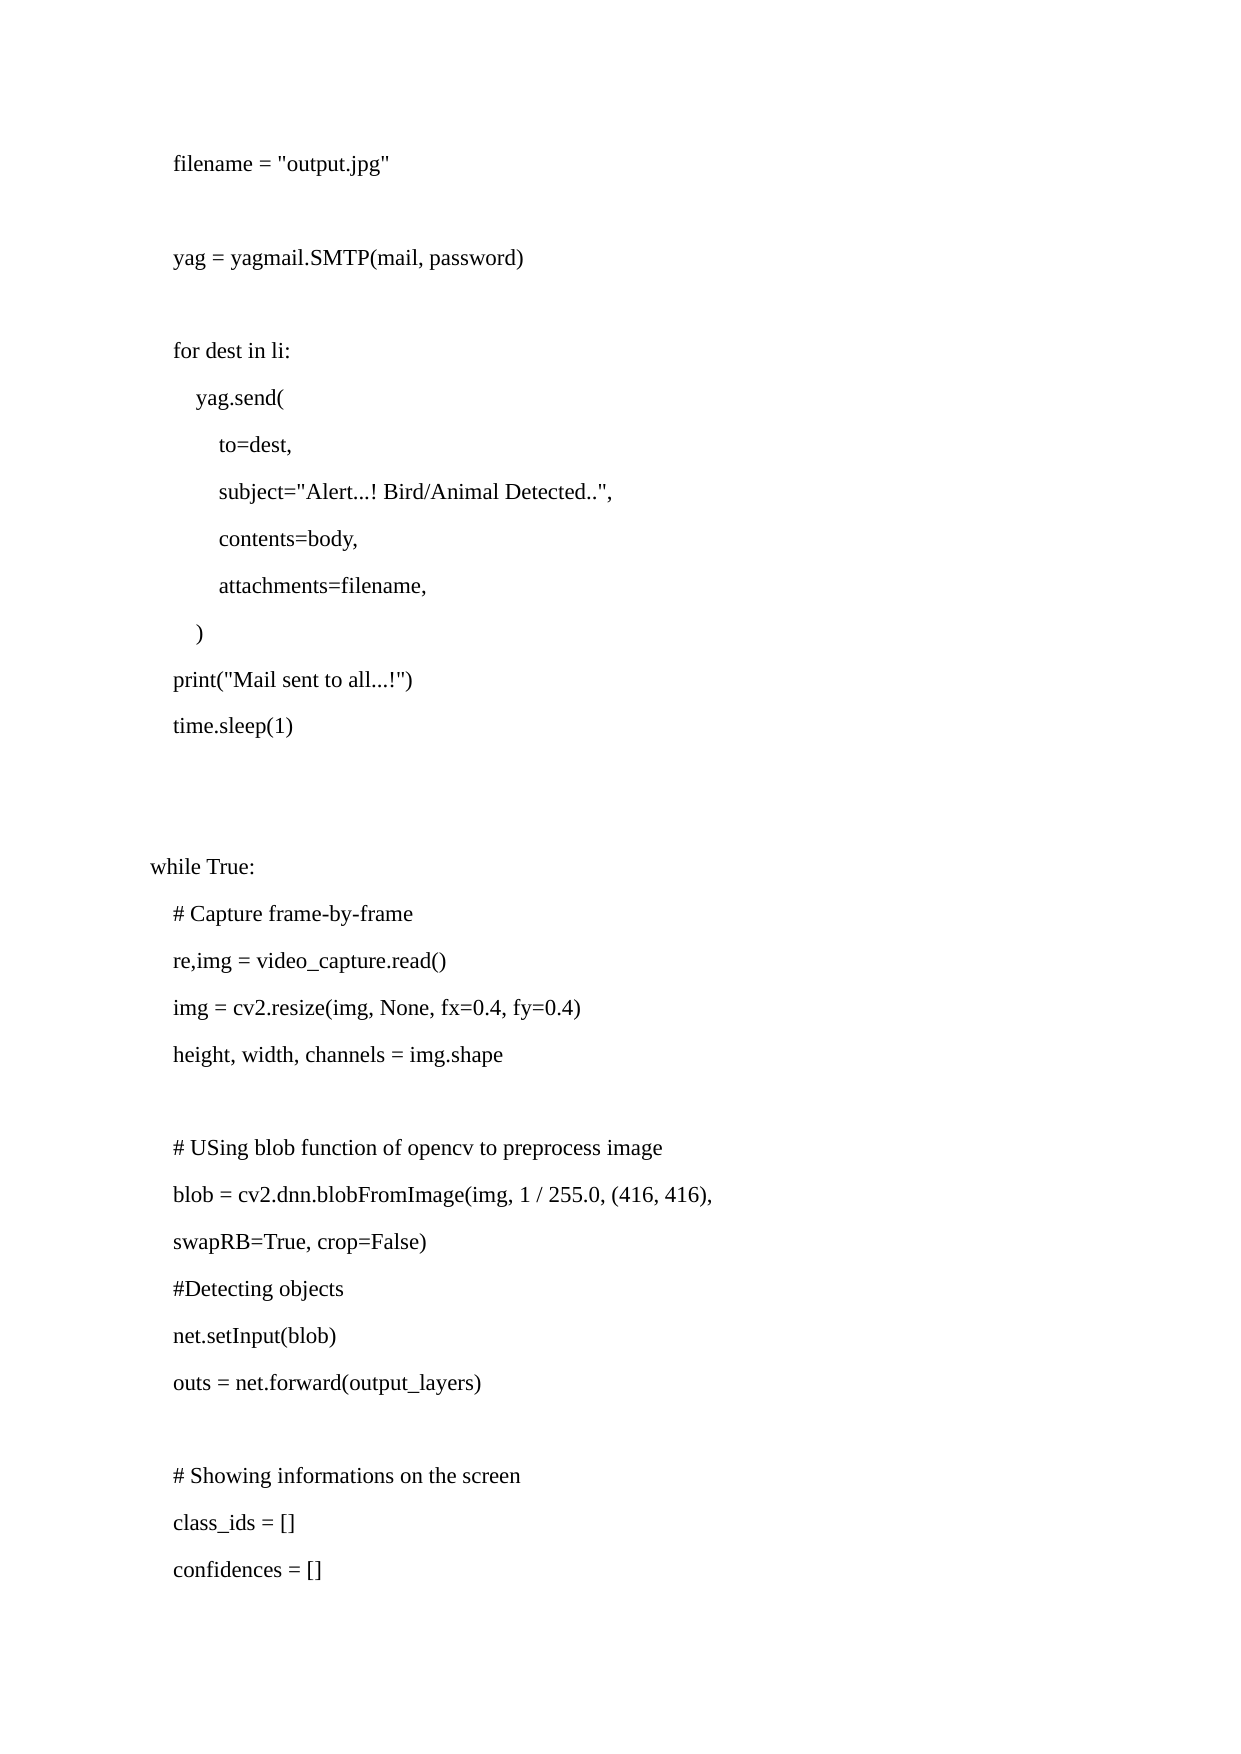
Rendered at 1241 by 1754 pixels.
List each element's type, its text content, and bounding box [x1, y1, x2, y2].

text time.sleep(1) [150, 712, 1090, 739]
text ) [150, 619, 1090, 645]
text img = cv2.resize(img, None, fx=0.4, fy=0.4) [150, 994, 1090, 1020]
text for dest in li: [150, 337, 1090, 364]
text #Detecting objects [150, 1275, 1090, 1301]
text print("Mail sent to all...!") [150, 666, 1090, 692]
text # USing blob function of opencv to preprocess image [150, 1134, 1090, 1161]
text attachments=filename, [150, 572, 1090, 598]
text blob = cv2.dnn.blobFromImage(img, 1 / 255.0, (416, 416), [150, 1181, 1090, 1208]
text yag = yagmail.SMTP(mail, password) [150, 244, 1090, 270]
text confidences = [] [150, 1556, 1090, 1583]
text yag.send( [150, 384, 1090, 411]
text contents=body, [150, 525, 1090, 551]
text # Capture frame-by-frame [150, 900, 1090, 926]
text while True: [150, 853, 1090, 879]
text filename = "output.jpg" [150, 150, 1090, 176]
text subject="Alert...! Bird/Animal Detected..", [150, 478, 1090, 504]
text class_ids = [] [150, 1509, 1090, 1536]
text outs = net.forward(output_layers) [150, 1369, 1090, 1395]
text height, width, channels = img.shape [150, 1041, 1090, 1067]
text swapRB=True, crop=False) [150, 1228, 1090, 1254]
text to=dest, [150, 431, 1090, 458]
text net.setInput(blob) [150, 1322, 1090, 1348]
text # Showing informations on the screen [150, 1462, 1090, 1489]
text re,img = video_capture.read() [150, 947, 1090, 973]
